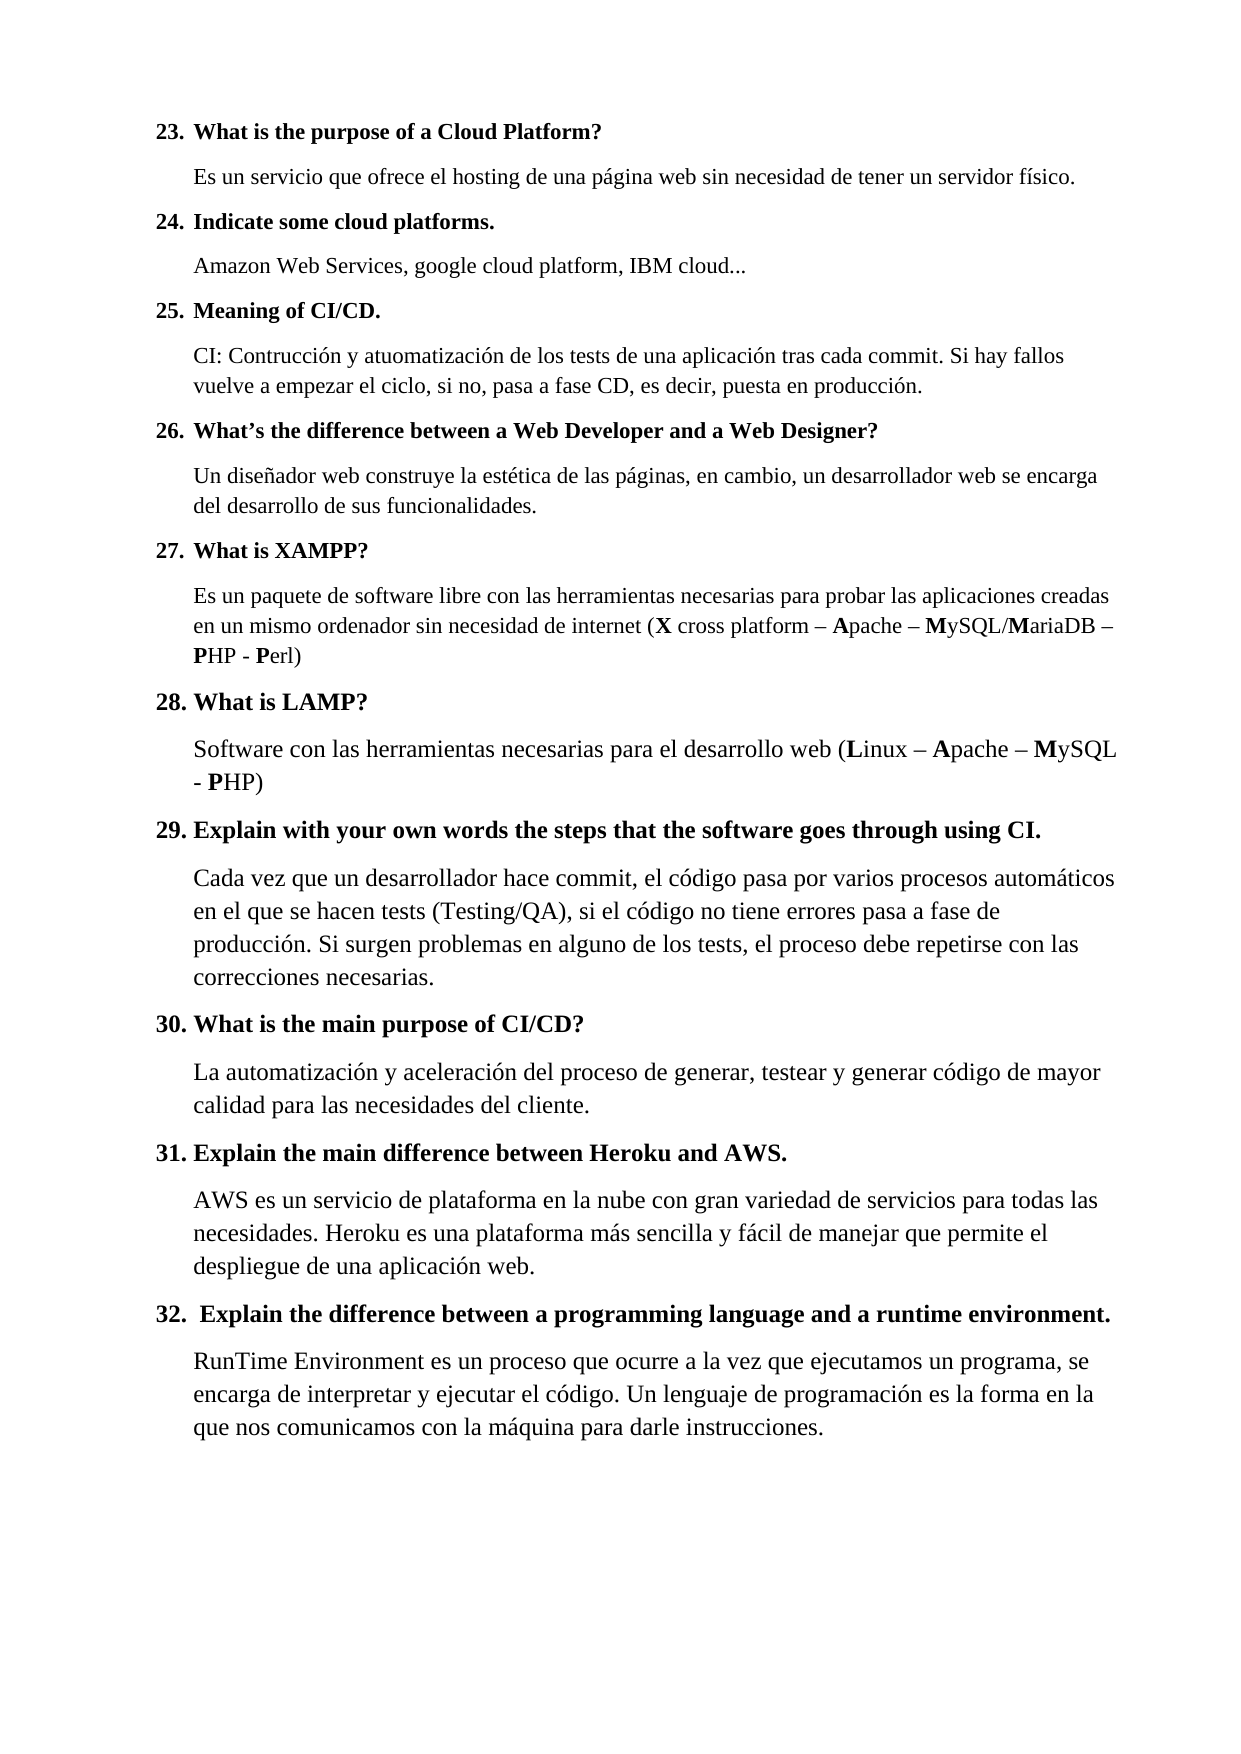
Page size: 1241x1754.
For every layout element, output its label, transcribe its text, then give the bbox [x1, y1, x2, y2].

list Meaning of CI/CD. [156, 297, 1122, 324]
list Explain with your own words the steps that the software goes through using CI. [156, 815, 1122, 844]
list Indicate some cloud platforms. [156, 208, 1122, 234]
list What is the purpose of a Cloud Platform? [156, 118, 1122, 144]
list Es un paquete de software libre con las herramientas necesarias para probar las aplicaciones creadas en un mismo ordenador sin necesidad de internet (X cross platform – Apache – MySQL/MariaDB – PHP - Perl) [156, 582, 1122, 668]
list Software con las herramientas necesarias para el desarrollo web (Linux – Apache – MySQL - PHP) [156, 734, 1122, 796]
list RunTime Environment es un proceso que ocurre a la vez que ejecutamos un programa, se encarga de interpretar y ejecutar el código. Un lenguaje de programación es la forma en la que nos comunicamos con la máquina para darle instrucciones. [156, 1346, 1122, 1441]
list What is the main purpose of CI/CD? [156, 1009, 1122, 1038]
list Amazon Web Services, google cloud platform, IBM cloud... [156, 252, 1122, 279]
list What is XAMPP? [156, 537, 1122, 563]
list What’s the difference between a Web Developer and a Web Designer? [156, 417, 1122, 443]
list Explain the difference between a programming language and a runtime environment. [156, 1299, 1122, 1328]
list La automatización y aceleración del proceso de generar, testear y generar código de mayor calidad para las necesidades del cliente. [156, 1057, 1122, 1119]
list AWS es un servicio de plataforma en la nube con gran variedad de servicios para todas las necesidades. Heroku es una plataforma más sencilla y fácil de manejar que permite el despliegue de una aplicación web. [156, 1185, 1122, 1280]
list CI: Contrucción y atuomatización de los tests de una aplicación tras cada commit. Si hay fallos vuelve a empezar el ciclo, si no, pasa a fase CD, es decir, puesta en producción. [156, 342, 1122, 399]
list Explain the main difference between Heroku and AWS. [156, 1138, 1122, 1166]
list What is LAMP? [156, 687, 1122, 716]
list Cada vez que un desarrollador hace commit, el código pasa por varios procesos automáticos en el que se hacen tests (Testing/QA), si el código no tiene errores pasa a fase de producción. Si surgen problemas en alguno de los tests, el proceso debe repetirse con las correcciones necesarias. [156, 863, 1122, 991]
list Es un servicio que ofrece el hosting de una página web sin necesidad de tener un servidor físico. [156, 163, 1122, 189]
list Un diseñador web construye la estética de las páginas, en cambio, un desarrollador web se encarga del desarrollo de sus funcionalidades. [156, 462, 1122, 518]
